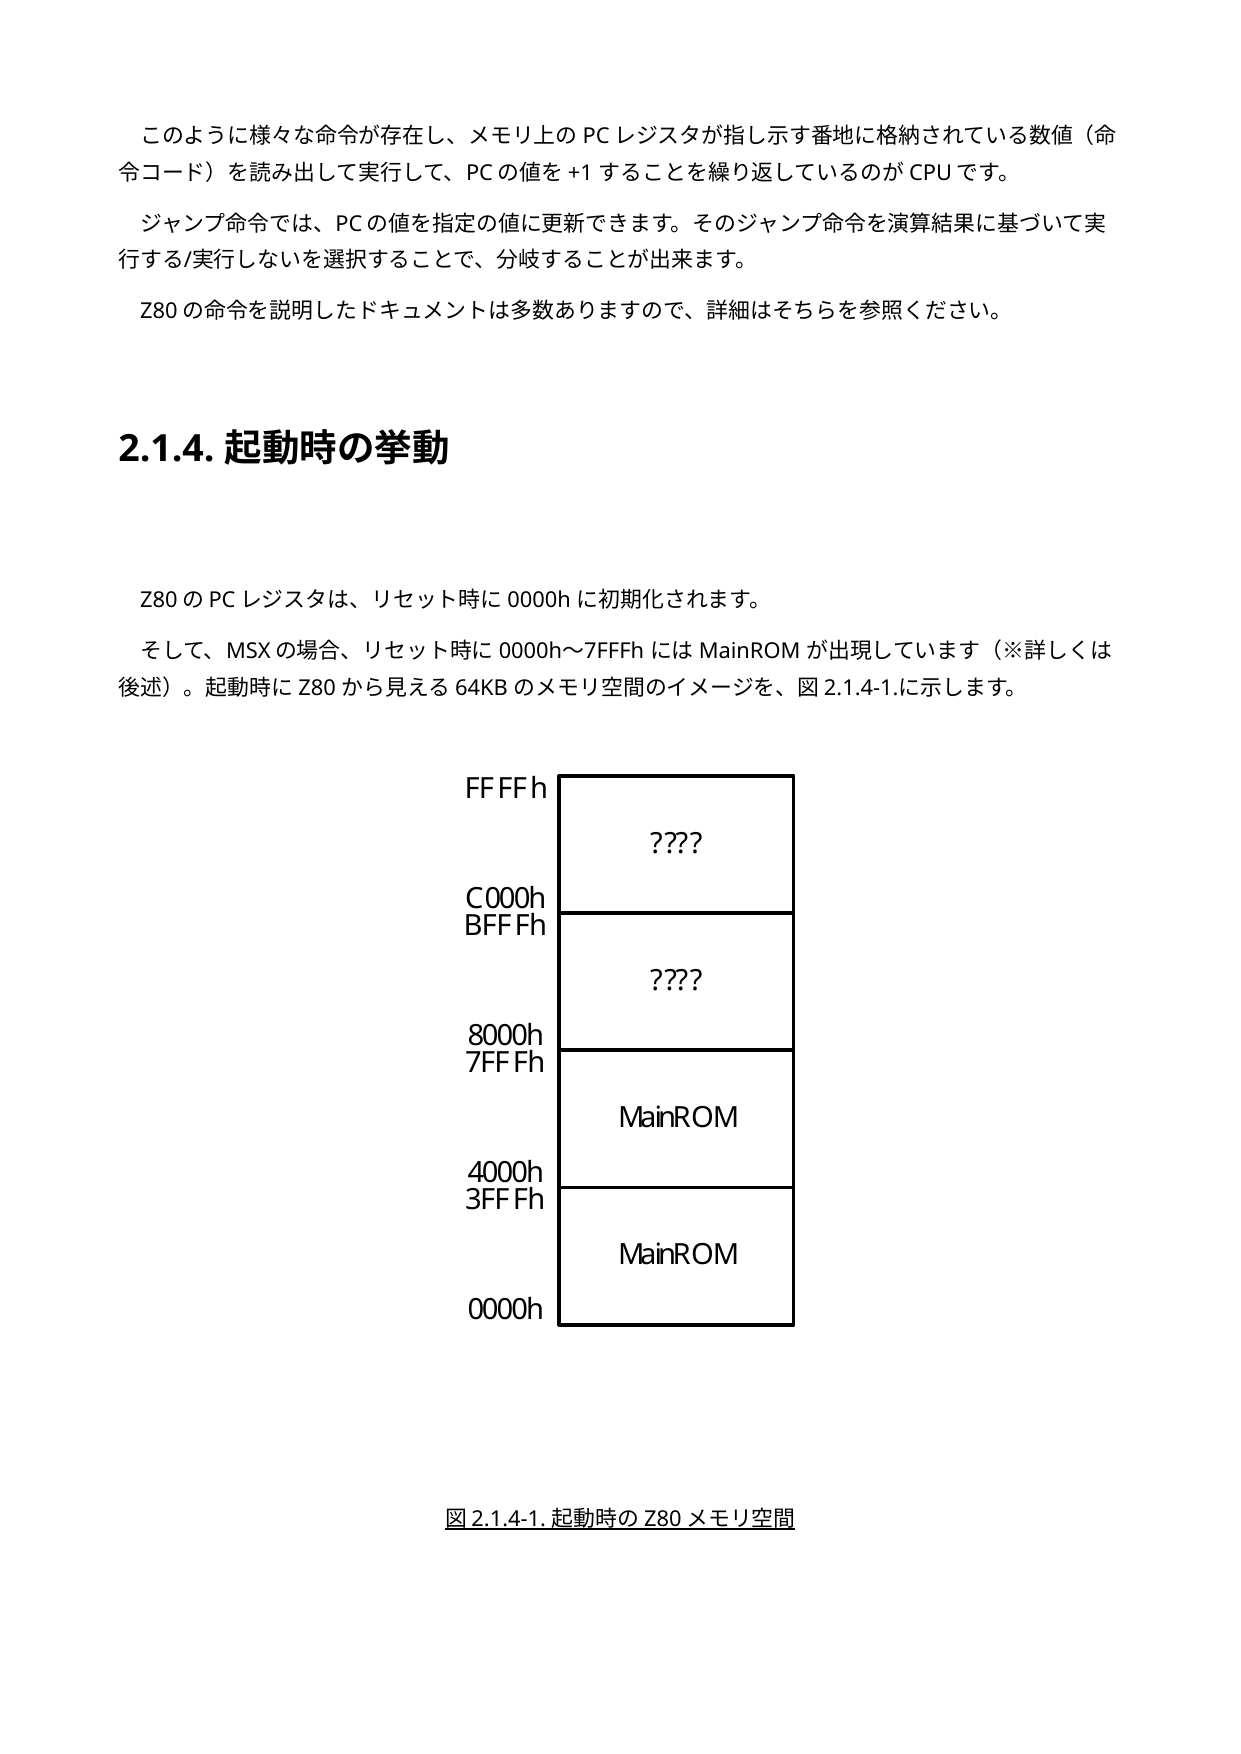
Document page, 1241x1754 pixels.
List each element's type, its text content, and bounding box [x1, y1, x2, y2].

text そして、MSXの場合、リセット時に 0000h～7FFFh には MainROM が出現しています（※詳しくは後述）。起動時に Z80 から見える 64KB のメモリ空間のイメージを、図2.1.4-1.に示します。 [118, 633, 1122, 702]
text このように様々な命令が存在し、メモリ上の PCレジスタが指し示す番地に格納されている数値（命令コード）を読み出して実行して、PCの値を +1 することを繰り返しているのが CPUです。 [118, 118, 1122, 186]
subtitle 2.1.4. 起動時の挙動 [118, 418, 1122, 472]
text Z80の命令を説明したドキュメントは多数ありますので、詳細はそちらを参照ください。 [118, 293, 1122, 325]
text Z80のPCレジスタは、リセット時に 0000h に初期化されます。 [118, 582, 1122, 614]
text ジャンプ命令では、PCの値を指定の値に更新できます。そのジャンプ命令を演算結果に基づいて実行する/実行しないを選択することで、分岐することが出来ます。 [118, 206, 1122, 274]
text 図2.1.4-1. 起動時の Z80メモリ空間 [118, 1501, 1122, 1533]
